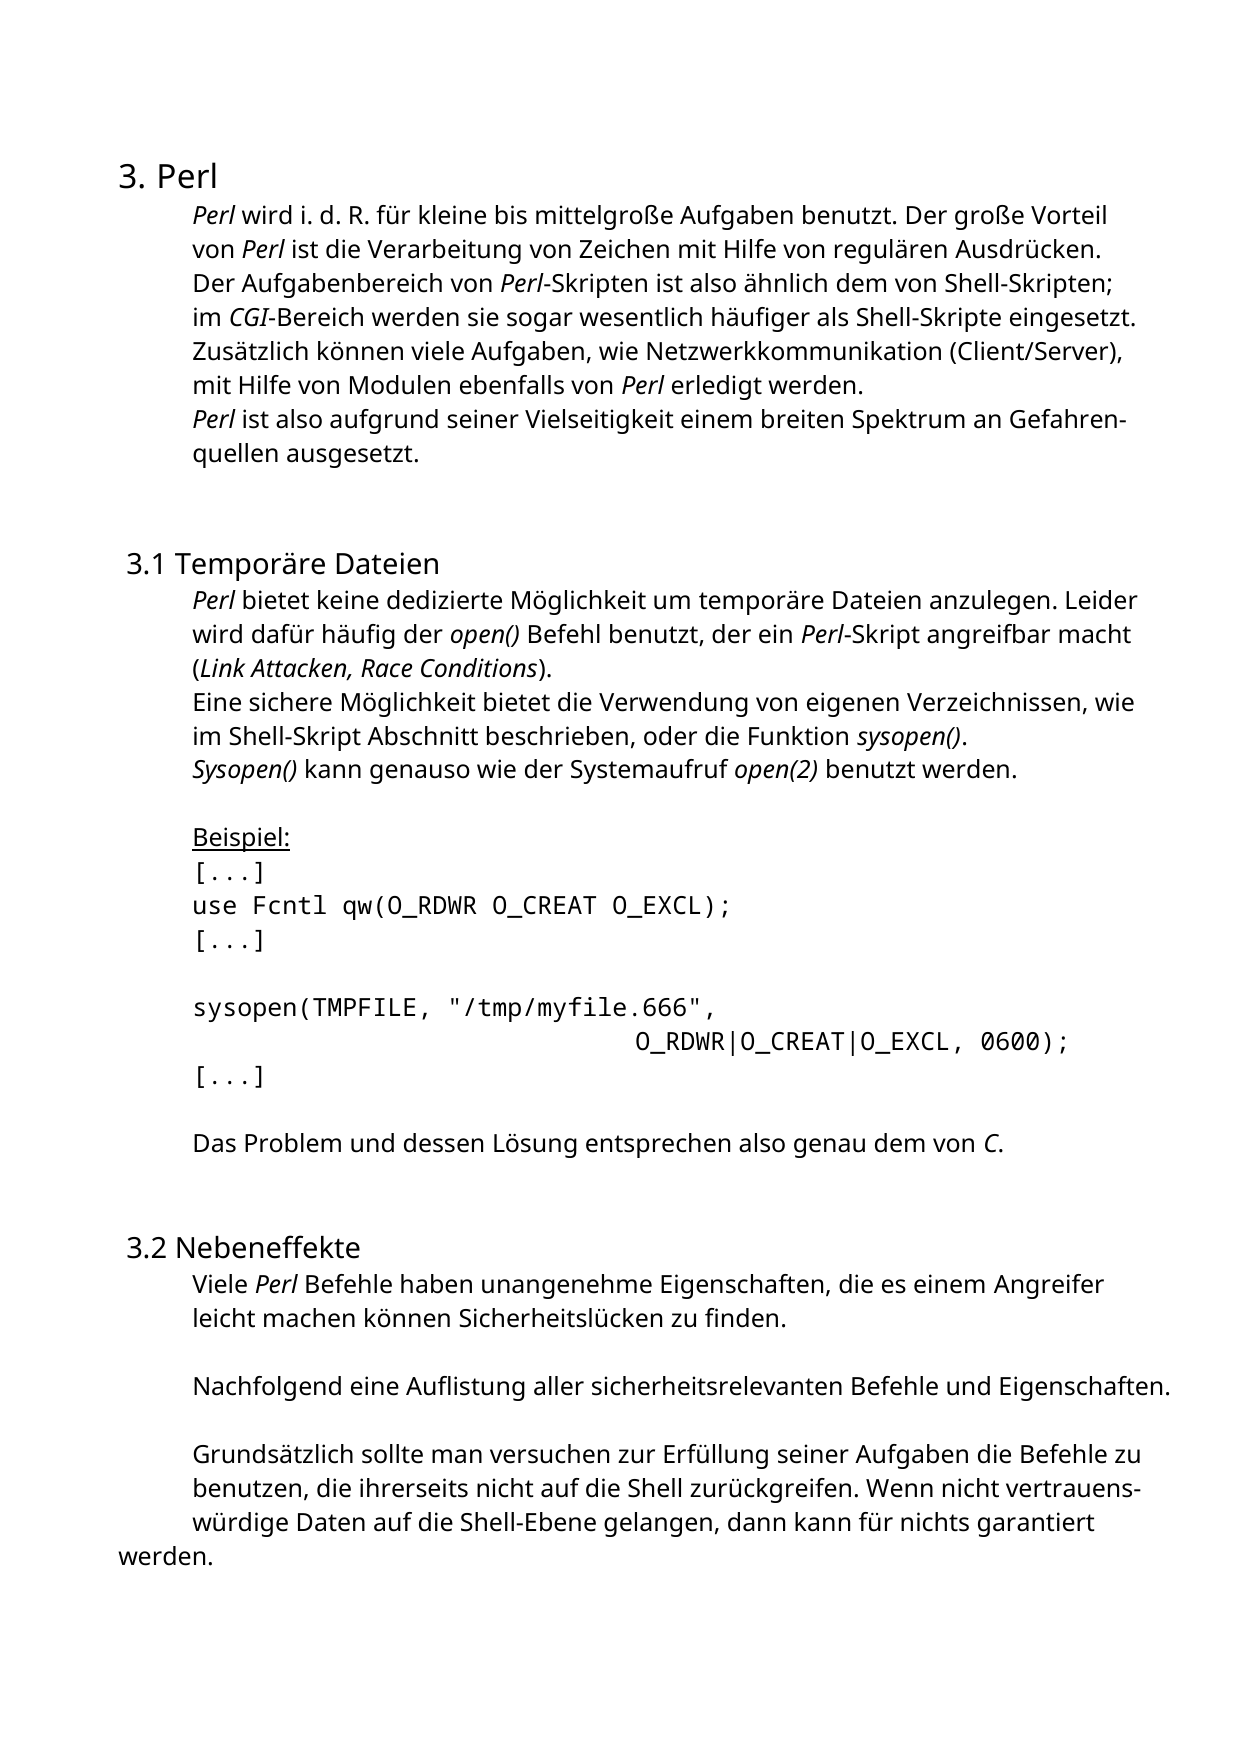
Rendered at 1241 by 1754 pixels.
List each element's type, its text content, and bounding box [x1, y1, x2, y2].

text leicht machen können Sicherheitslücken zu finden. [118, 1301, 1173, 1335]
text Sysopen() kann genauso wie der Systemaufruf open(2) benutzt werden. [118, 752, 1173, 786]
text würdige Daten auf die Shell-Ebene gelangen, dann kann für nichts garantiert werden. [118, 1505, 1173, 1573]
text Der Aufgabenbereich von Perl-Skripten ist also ähnlich dem von Shell-Skripten; [118, 266, 1173, 300]
text sysopen(TMPFILE, "/tmp/myfile.666", [118, 990, 1173, 1024]
list Nebeneffekte [126, 1228, 1173, 1267]
text use Fcntl qw(O_RDWR O_CREAT O_EXCL); [118, 888, 1173, 922]
text O_RDWR|O_CREAT|O_EXCL, 0600); [118, 1024, 1173, 1058]
text (Link Attacken, Race Conditions). [118, 651, 1173, 684]
text Nachfolgend eine Auflistung aller sicherheitsrelevanten Befehle und Eigenschaften. [118, 1369, 1173, 1403]
text [...] [118, 854, 1173, 888]
text wird dafür häufig der open() Befehl benutzt, der ein Perl-Skript angreifbar macht [118, 617, 1173, 651]
text Beispiel: [118, 820, 1173, 854]
text von Perl ist die Verarbeitung von Zeichen mit Hilfe von regulären Ausdrücken. [118, 232, 1173, 266]
text Grundsätzlich sollte man versuchen zur Erfüllung seiner Aufgaben die Befehle zu [118, 1437, 1173, 1471]
text Perl ist also aufgrund seiner Vielseitigkeit einem breiten Spektrum an Gefahren- [118, 402, 1173, 436]
list Temporäre Dateien [126, 543, 1173, 583]
text im Shell-Skript Abschnitt beschrieben, oder die Funktion sysopen(). [118, 718, 1173, 752]
text im CGI-Bereich werden sie sogar wesentlich häufiger als Shell-Skripte eingesetzt. [118, 300, 1173, 334]
text benutzen, die ihrerseits nicht auf die Shell zurückgreifen. Wenn nicht vertrauens- [118, 1471, 1173, 1505]
text Viele Perl Befehle haben unangenehme Eigenschaften, die es einem Angreifer [118, 1267, 1173, 1301]
text [...] [118, 922, 1173, 956]
text [...] [118, 1058, 1173, 1092]
text Zusätzlich können viele Aufgaben, wie Netzwerkkommunikation (Client/Server), [118, 334, 1173, 368]
text Perl wird i. d. R. für kleine bis mittelgroße Aufgaben benutzt. Der große Vorteil [118, 198, 1173, 232]
list Perl [118, 152, 1173, 198]
text mit Hilfe von Modulen ebenfalls von Perl erledigt werden. [118, 368, 1173, 402]
text Perl bietet keine dedizierte Möglichkeit um temporäre Dateien anzulegen. Leider [118, 583, 1173, 617]
text Eine sichere Möglichkeit bietet die Verwendung von eigenen Verzeichnissen, wie [118, 684, 1173, 718]
text Das Problem und dessen Lösung entsprechen also genau dem von C. [118, 1126, 1173, 1160]
text quellen ausgesetzt. [118, 436, 1173, 470]
